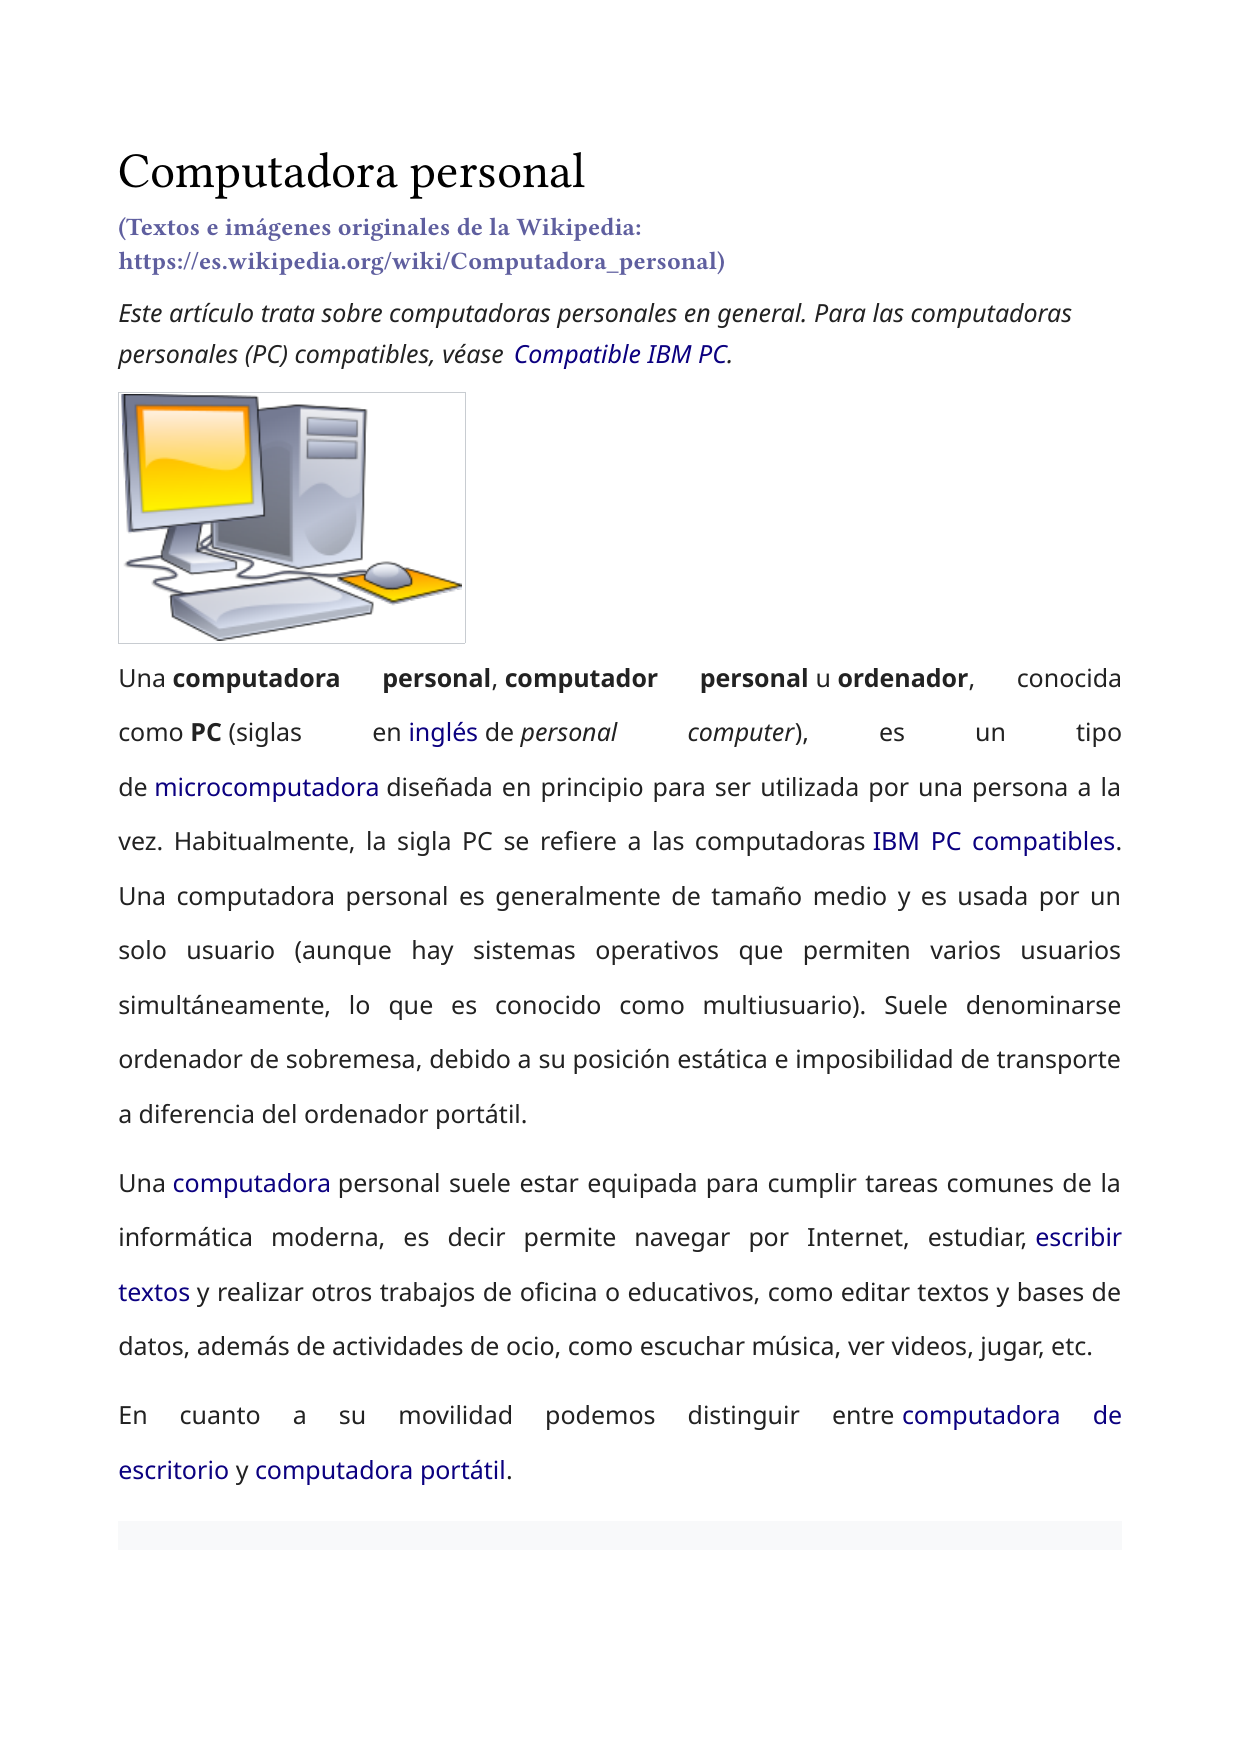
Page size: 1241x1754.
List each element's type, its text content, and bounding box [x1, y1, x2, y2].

subtitle Computadora personal [118, 143, 1122, 200]
text Este artículo trata sobre computadoras personales en general. Para las computadoras personales (PC) compatibles, véase Compatible IBM PC. [118, 296, 1122, 370]
text Una computadora personal suele estar equipada para cumplir tareas comunes de la informática moderna, es decir permite navegar por Internet, estudiar, escribir textos y realizar otros trabajos de oficina o educativos, como editar textos y bases de datos, además de actividades de ocio, como escuchar música, ver videos, jugar, etc. [118, 1165, 1122, 1363]
text Una computadora personal, computador personal u ordenador, conocida como PC (siglas en inglés de personal computer), es un tipo de microcomputadora diseñada en principio para ser utilizada por una persona a la vez. Habitualmente, la sigla PC se refiere a las computadoras IBM PC compatibles. Una computadora personal es generalmente de tamaño medio y es usada por un solo usuario (aunque hay sistemas operativos que permiten varios usuarios simultáneamente, lo que es conocido como multiusuario). Suele denominarse ordenador de sobremesa, debido a su posición estática e imposibilidad de transporte a diferencia del ordenador portátil. [118, 661, 1122, 1130]
picture [121, 394, 462, 641]
text (Textos e imágenes originales de la Wikipedia: https://es.wikipedia.org/wiki/Computadora_personal) [118, 213, 1122, 275]
text En cuanto a su movilidad podemos distinguir entre computadora de escritorio y computadora portátil. [118, 1398, 1122, 1486]
